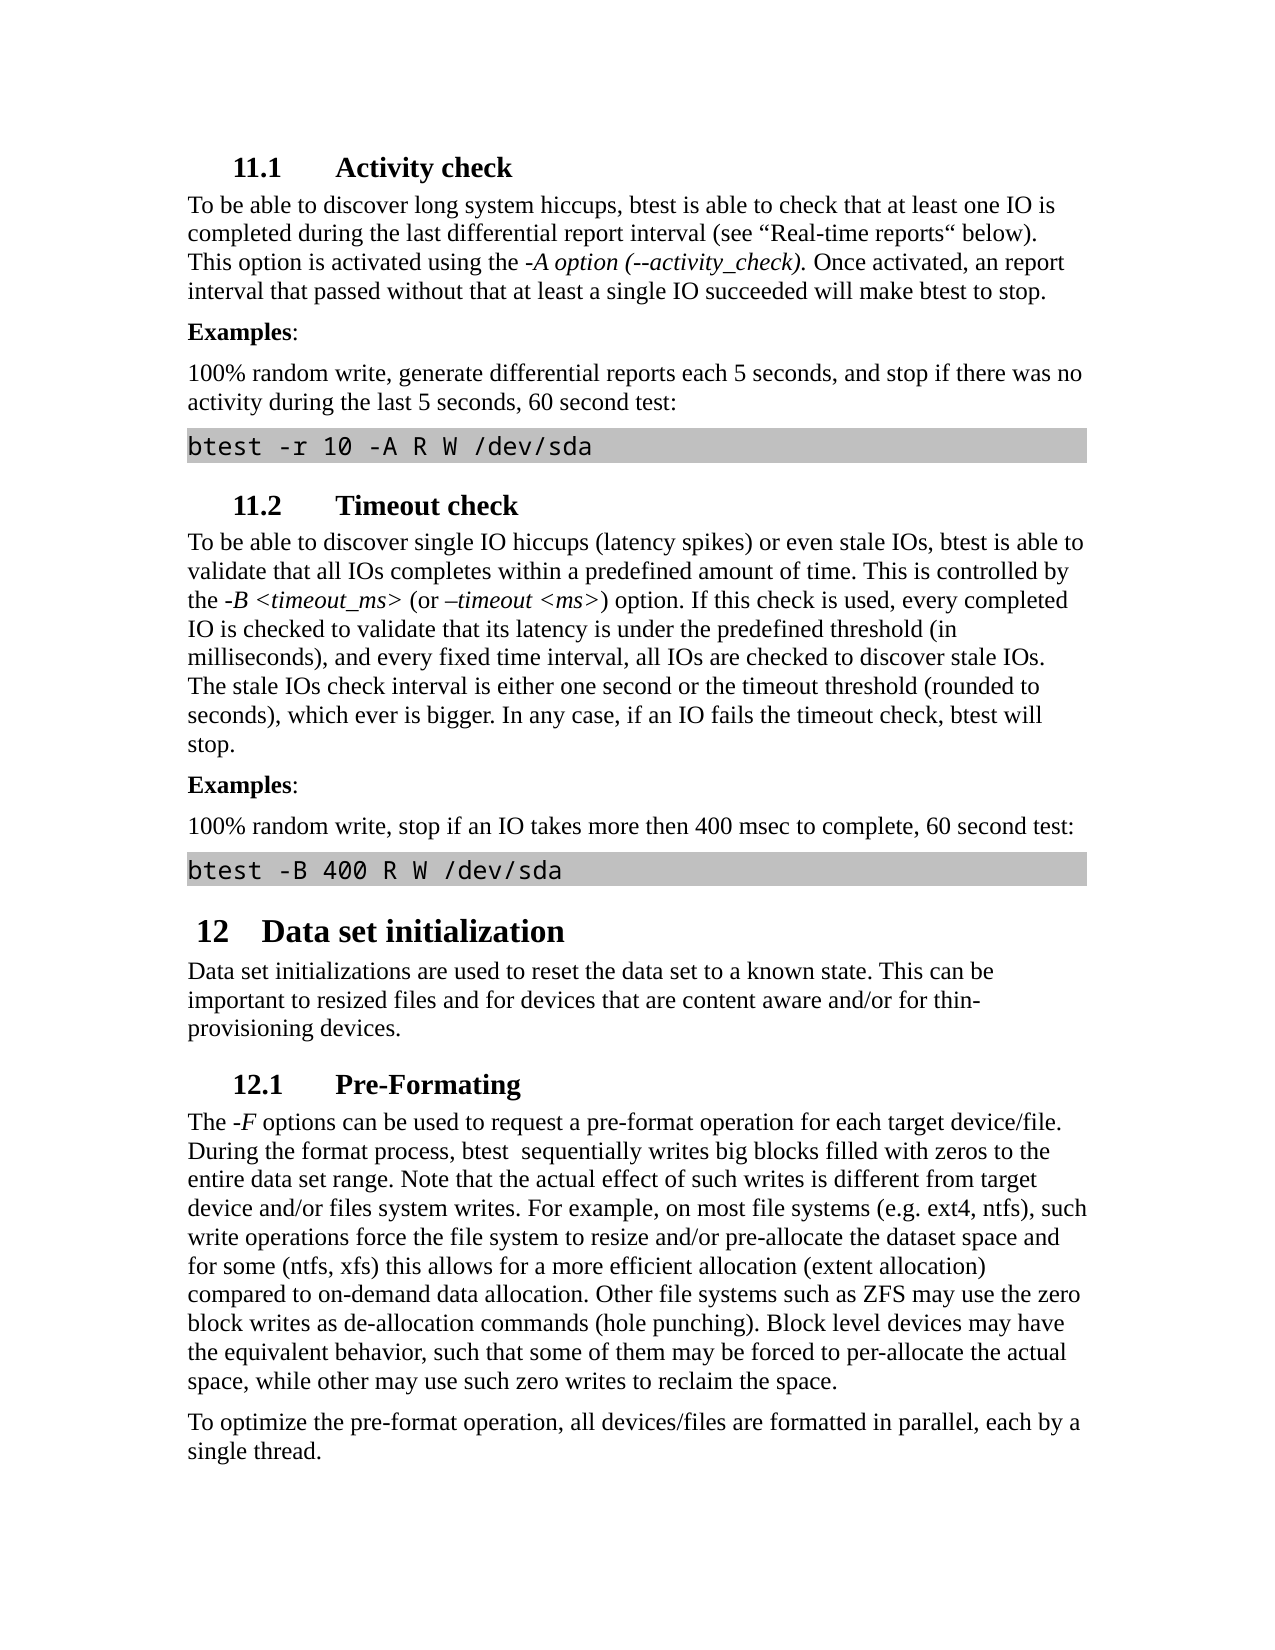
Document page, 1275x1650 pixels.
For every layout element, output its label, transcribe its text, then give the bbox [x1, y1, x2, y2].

subtitle Pre-Formating [225, 1067, 1087, 1101]
text Examples: [187, 770, 1087, 799]
text btest -r 10 -A R W /dev/sda [187, 428, 1087, 463]
subtitle Timeout check [225, 488, 1087, 521]
text 100% random write, generate differential reports each 5 seconds, and stop if there was no activity during the last 5 seconds, 60 second test: [187, 358, 1087, 416]
subtitle Activity check [225, 150, 1087, 183]
text Data set initializations are used to reset the data set to a known state. This can be important to resized files and for devices that are content aware and/or for thin-provisioning devices. [187, 956, 1087, 1042]
text To be able to discover long system hiccups, btest is able to check that at least one IO is completed during the last differential report interval (see “Real-time reports“ below). This option is activated using the -A option (--activity_check). Once activated, an report interval that passed without that at least a single IO succeeded will make btest to stop. [187, 190, 1087, 305]
text To optimize the pre-format operation, all devices/files are formatted in parallel, each by a single thread. [187, 1407, 1087, 1464]
text btest -B 400 R W /dev/sda [187, 852, 1087, 886]
text 100% random write, stop if an IO takes more then 400 msec to complete, 60 second test: [187, 811, 1087, 840]
text The -F options can be used to request a pre-format operation for each target device/file. During the format process, btest sequentially writes big blocks filled with zeros to the entire data set range. Note that the actual effect of such writes is different from target device and/or files system writes. For example, on most file systems (e.g. ext4, ntfs), such write operations force the file system to resize and/or pre-allocate the dataset space and for some (ntfs, xfs) this allows for a more efficient allocation (extent allocation) compared to on-demand data allocation. Other file systems such as ZFS may use the zero block writes as de-allocation commands (hole punching). Block level devices may have the equivalent behavior, such that some of them may be forced to per-allocate the actual space, while other may use such zero writes to reclaim the space. [187, 1107, 1087, 1394]
text To be able to discover single IO hiccups (latency spikes) or even stale IOs, btest is able to validate that all IOs completes within a predefined amount of time. This is controlled by the -B <timeout_ms> (or –timeout <ms>) option. If this check is used, every completed IO is checked to validate that its latency is under the predefined threshold (in milliseconds), and every fixed time interval, all IOs are checked to discover stale IOs. The stale IOs check interval is either one second or the timeout threshold (rounded to seconds), which ever is bigger. In any case, if an IO fails the timeout check, btest will stop. [187, 527, 1087, 757]
text Examples: [187, 317, 1087, 346]
subtitle Data set initialization [187, 911, 1087, 950]
